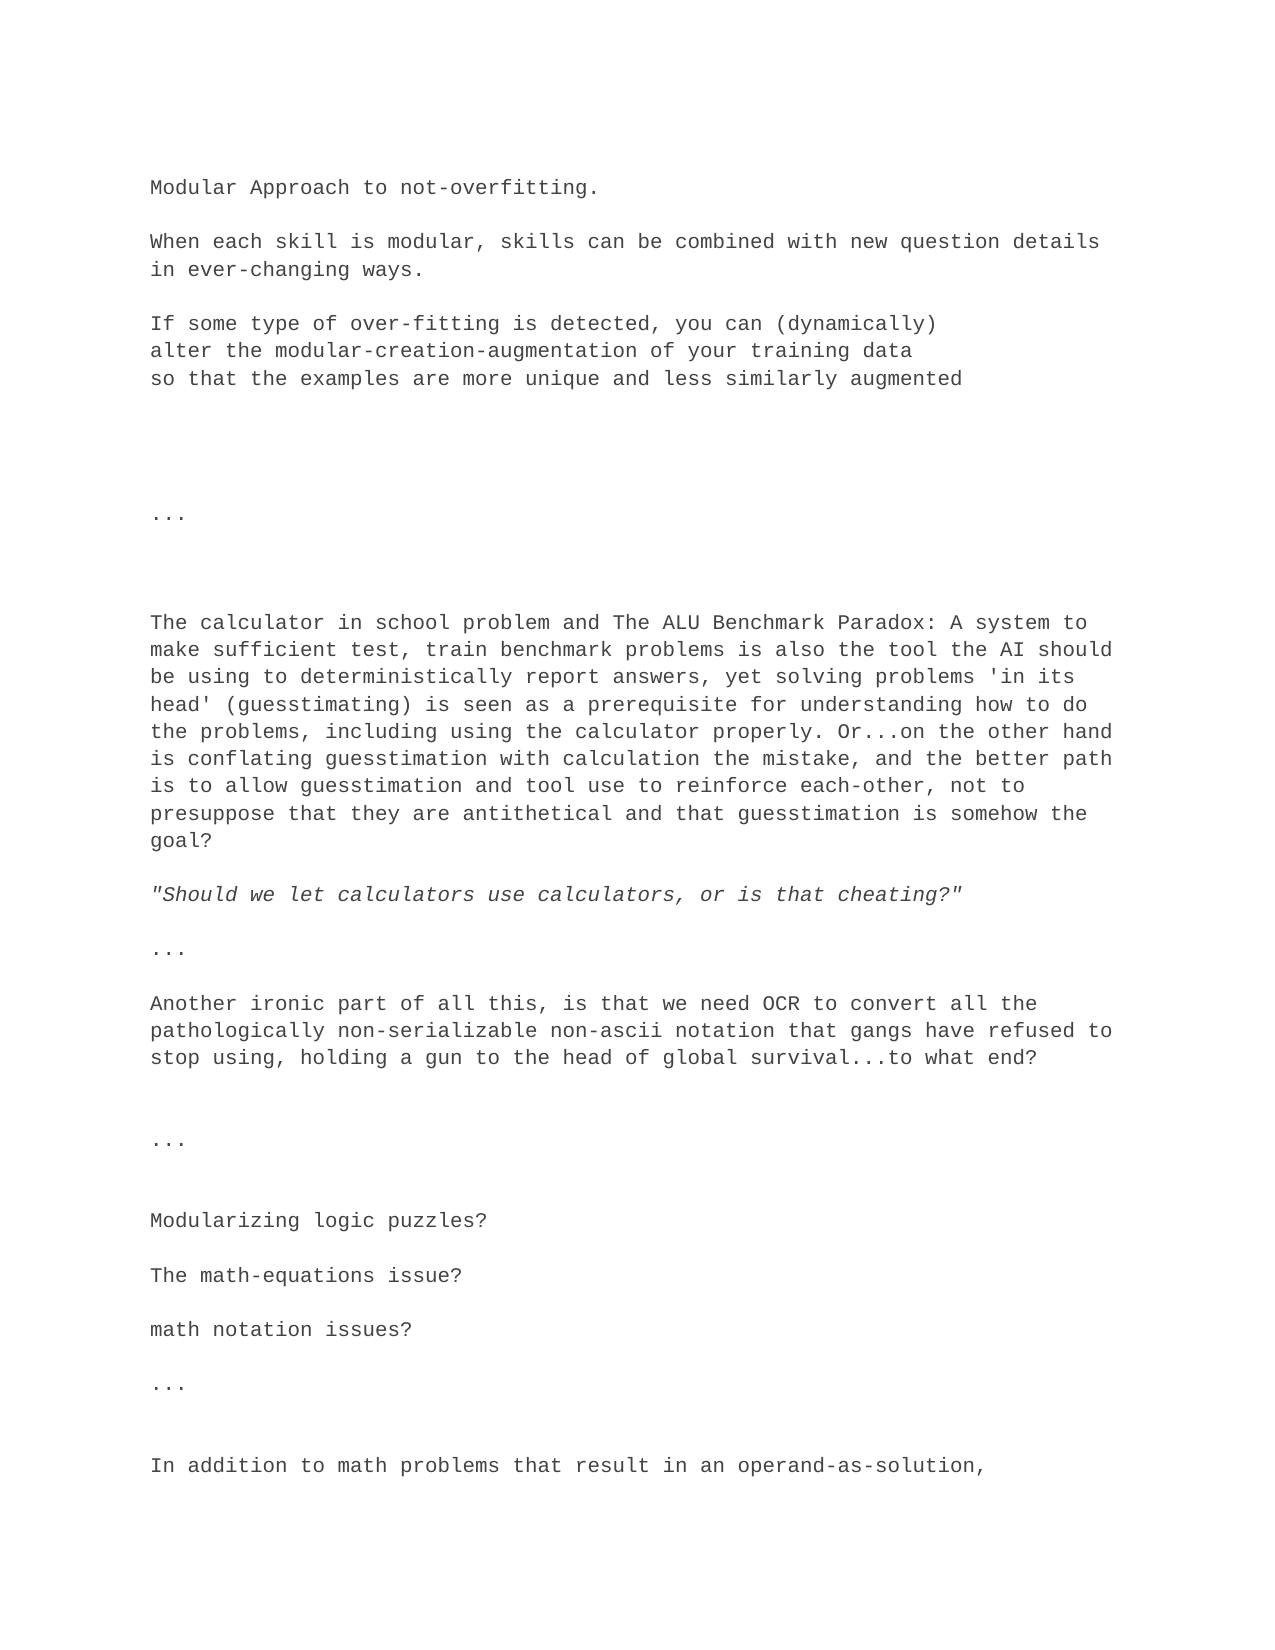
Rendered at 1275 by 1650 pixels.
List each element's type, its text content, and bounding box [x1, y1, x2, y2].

text ... [150, 938, 1125, 962]
text Modularizing logic puzzles? [150, 1210, 1125, 1234]
text In addition to math problems that result in an operand-as-solution, [150, 1455, 1125, 1479]
text so that the examples are more unique and less similarly augmented [150, 367, 1125, 391]
text ... [150, 1373, 1125, 1397]
text The calculator in school problem and The ALU Benchmark Paradox: A system to make sufficient test, train benchmark problems is also the tool the AI should be using to deterministically report answers, yet solving problems 'in its head' (guesstimating) is seen as a prerequisite for understanding how to do the problems, including using the calculator properly. Or...on the other hand is conflating guesstimation with calculation the mistake, and the better path is to allow guesstimation and tool use to reinforce each-other, not to presuppose that they are antithetical and that guesstimation is somehow the goal? [150, 612, 1125, 853]
text alter the modular-creation-augmentation of your training data [150, 340, 1125, 364]
text ... [150, 1129, 1125, 1152]
text "Should we let calculators use calculators, or is that cheating?" [150, 884, 1125, 908]
text Another ironic part of all this, is that we need OCR to convert all the pathologically non-serializable non-ascii notation that gangs have refused to stop using, holding a gun to the head of global survival...to what end? [150, 993, 1125, 1071]
text When each skill is modular, skills can be combined with new question details in ever-changing ways. [150, 232, 1125, 282]
text If some type of over-fitting is detected, you can (dynamically) [150, 313, 1125, 337]
text math notation issues? [150, 1319, 1125, 1343]
text Modular Approach to not-overfitting. [150, 177, 1125, 201]
text The math-equations issue? [150, 1265, 1125, 1288]
text ... [150, 503, 1125, 527]
